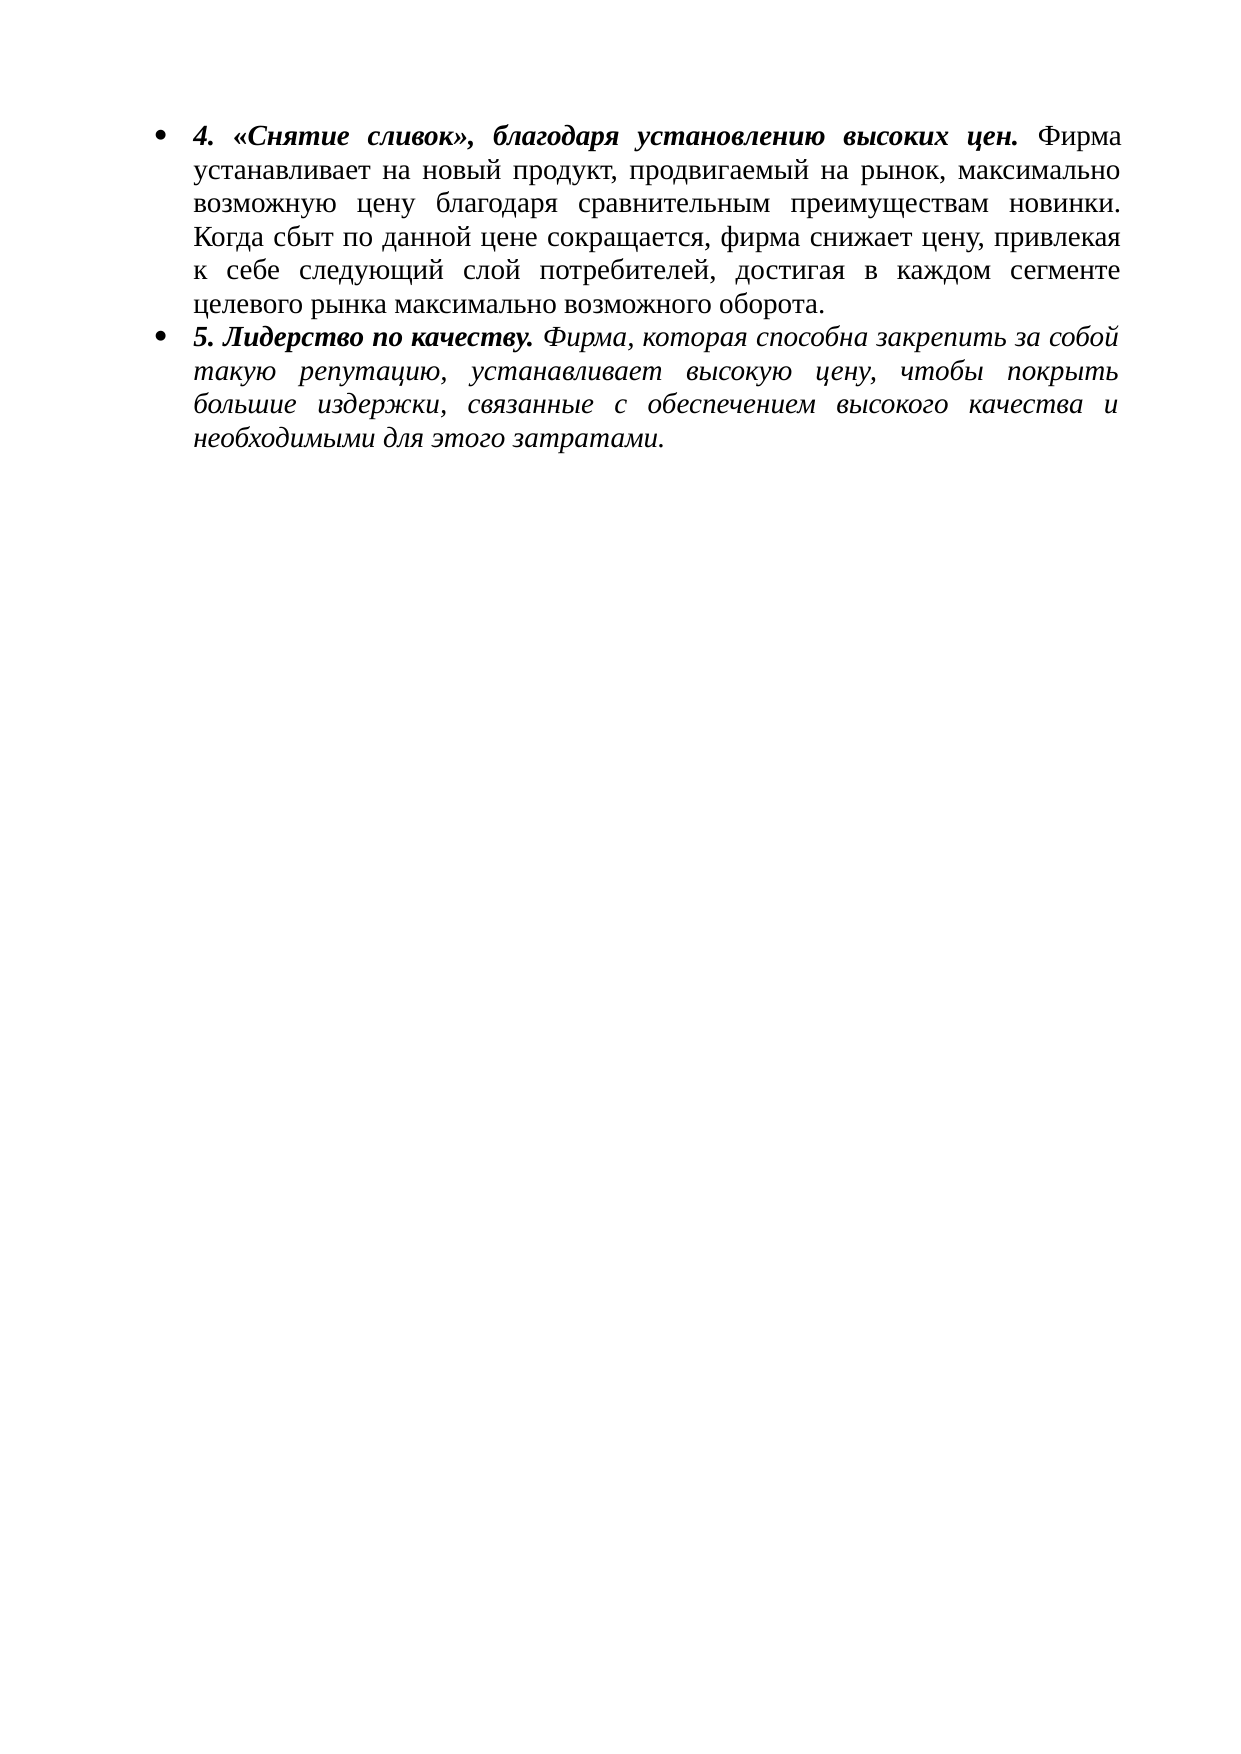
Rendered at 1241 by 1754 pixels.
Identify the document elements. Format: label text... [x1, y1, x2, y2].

list 5. Лидерство по качеству. Фирма, которая способна закрепить за собой такую репутацию, устанавливает высокую цену, чтобы покрыть большие издержки, связанные с обеспечением высокого качества и необходимыми для этого затратами. [156, 319, 1122, 454]
list 4. «Снятие сливок», благодаря установлению высоких цен. Фирма устанавливает на новый продукт, продвигаемый на рынок, максимально возможную цену благодаря сравнительным преимуществам новинки. Когда сбыт по данной цене сокращается, фирма снижает цену, привлекая к себе следующий слой потребителей, достигая в каждом сегменте целевого рынка максимально возможного оборота. [156, 118, 1122, 319]
